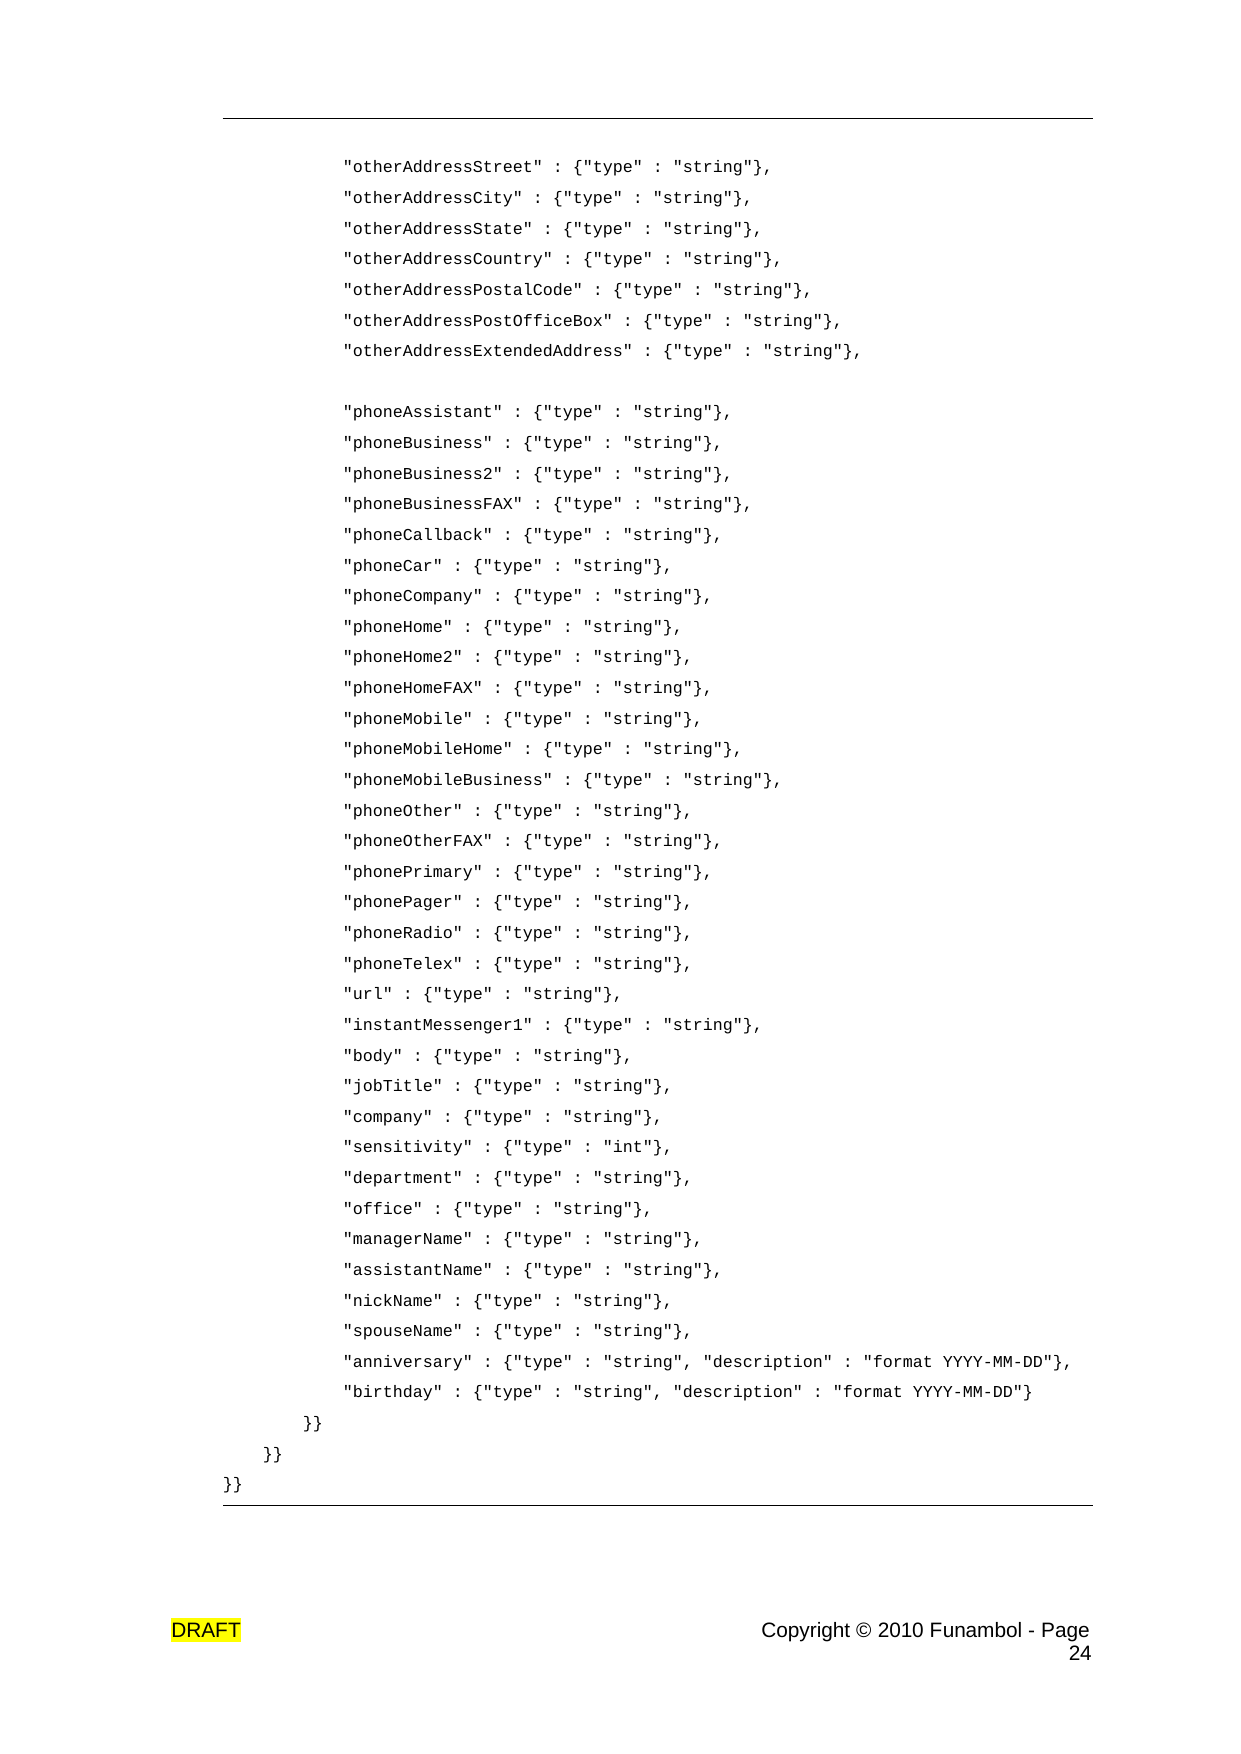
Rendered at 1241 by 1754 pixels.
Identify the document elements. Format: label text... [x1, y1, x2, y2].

text "otherAddressCity" : {"type" : "string"}, [223, 179, 1093, 208]
text "phoneHome2" : {"type" : "string"}, [223, 639, 1093, 668]
text "otherAddressExtendedAddress" : {"type" : "string"}, [223, 332, 1093, 362]
text "phoneBusiness" : {"type" : "string"}, [223, 424, 1093, 453]
text "phoneBusinessFAX" : {"type" : "string"}, [223, 486, 1093, 515]
text "instantMessenger1" : {"type" : "string"}, [223, 1006, 1093, 1035]
text "office" : {"type" : "string"}, [223, 1190, 1093, 1219]
text "phoneOtherFAX" : {"type" : "string"}, [223, 822, 1093, 852]
text "phonePager" : {"type" : "string"}, [223, 884, 1093, 913]
text "phoneMobileHome" : {"type" : "string"}, [223, 731, 1093, 760]
text }} [223, 1466, 1093, 1505]
text "phoneCallback" : {"type" : "string"}, [223, 516, 1093, 545]
text "sensitivity" : {"type" : "int"}, [223, 1129, 1093, 1158]
text "phoneRadio" : {"type" : "string"}, [223, 914, 1093, 943]
text "body" : {"type" : "string"}, [223, 1037, 1093, 1066]
text "jobTitle" : {"type" : "string"}, [223, 1067, 1093, 1097]
text "otherAddressStreet" : {"type" : "string"}, [223, 149, 1093, 178]
text "phoneTelex" : {"type" : "string"}, [223, 945, 1093, 974]
text "phoneCompany" : {"type" : "string"}, [223, 577, 1093, 607]
text "otherAddressPostalCode" : {"type" : "string"}, [223, 271, 1093, 300]
text "managerName" : {"type" : "string"}, [223, 1221, 1093, 1250]
text "otherAddressPostOfficeBox" : {"type" : "string"}, [223, 302, 1093, 331]
text "phonePrimary" : {"type" : "string"}, [223, 853, 1093, 882]
text "department" : {"type" : "string"}, [223, 1159, 1093, 1188]
text "assistantName" : {"type" : "string"}, [223, 1251, 1093, 1280]
text "phoneHome" : {"type" : "string"}, [223, 608, 1093, 637]
text "url" : {"type" : "string"}, [223, 976, 1093, 1005]
text }} [223, 1435, 1093, 1464]
text "birthday" : {"type" : "string", "description" : "format YYYY-MM-DD"} [223, 1374, 1093, 1403]
text "nickName" : {"type" : "string"}, [223, 1282, 1093, 1311]
text "phoneAssistant" : {"type" : "string"}, [223, 394, 1093, 423]
text "phoneBusiness2" : {"type" : "string"}, [223, 455, 1093, 484]
text "phoneOther" : {"type" : "string"}, [223, 792, 1093, 821]
text "phoneMobileBusiness" : {"type" : "string"}, [223, 761, 1093, 790]
text "phoneCar" : {"type" : "string"}, [223, 547, 1093, 576]
text "otherAddressState" : {"type" : "string"}, [223, 210, 1093, 239]
text }} [223, 1404, 1093, 1433]
text "otherAddressCountry" : {"type" : "string"}, [223, 241, 1093, 270]
text "phoneMobile" : {"type" : "string"}, [223, 700, 1093, 729]
text "anniversary" : {"type" : "string", "description" : "format YYYY-MM-DD"}, [223, 1343, 1093, 1372]
text "spouseName" : {"type" : "string"}, [223, 1312, 1093, 1342]
text "company" : {"type" : "string"}, [223, 1098, 1093, 1127]
text "phoneHomeFAX" : {"type" : "string"}, [223, 669, 1093, 698]
